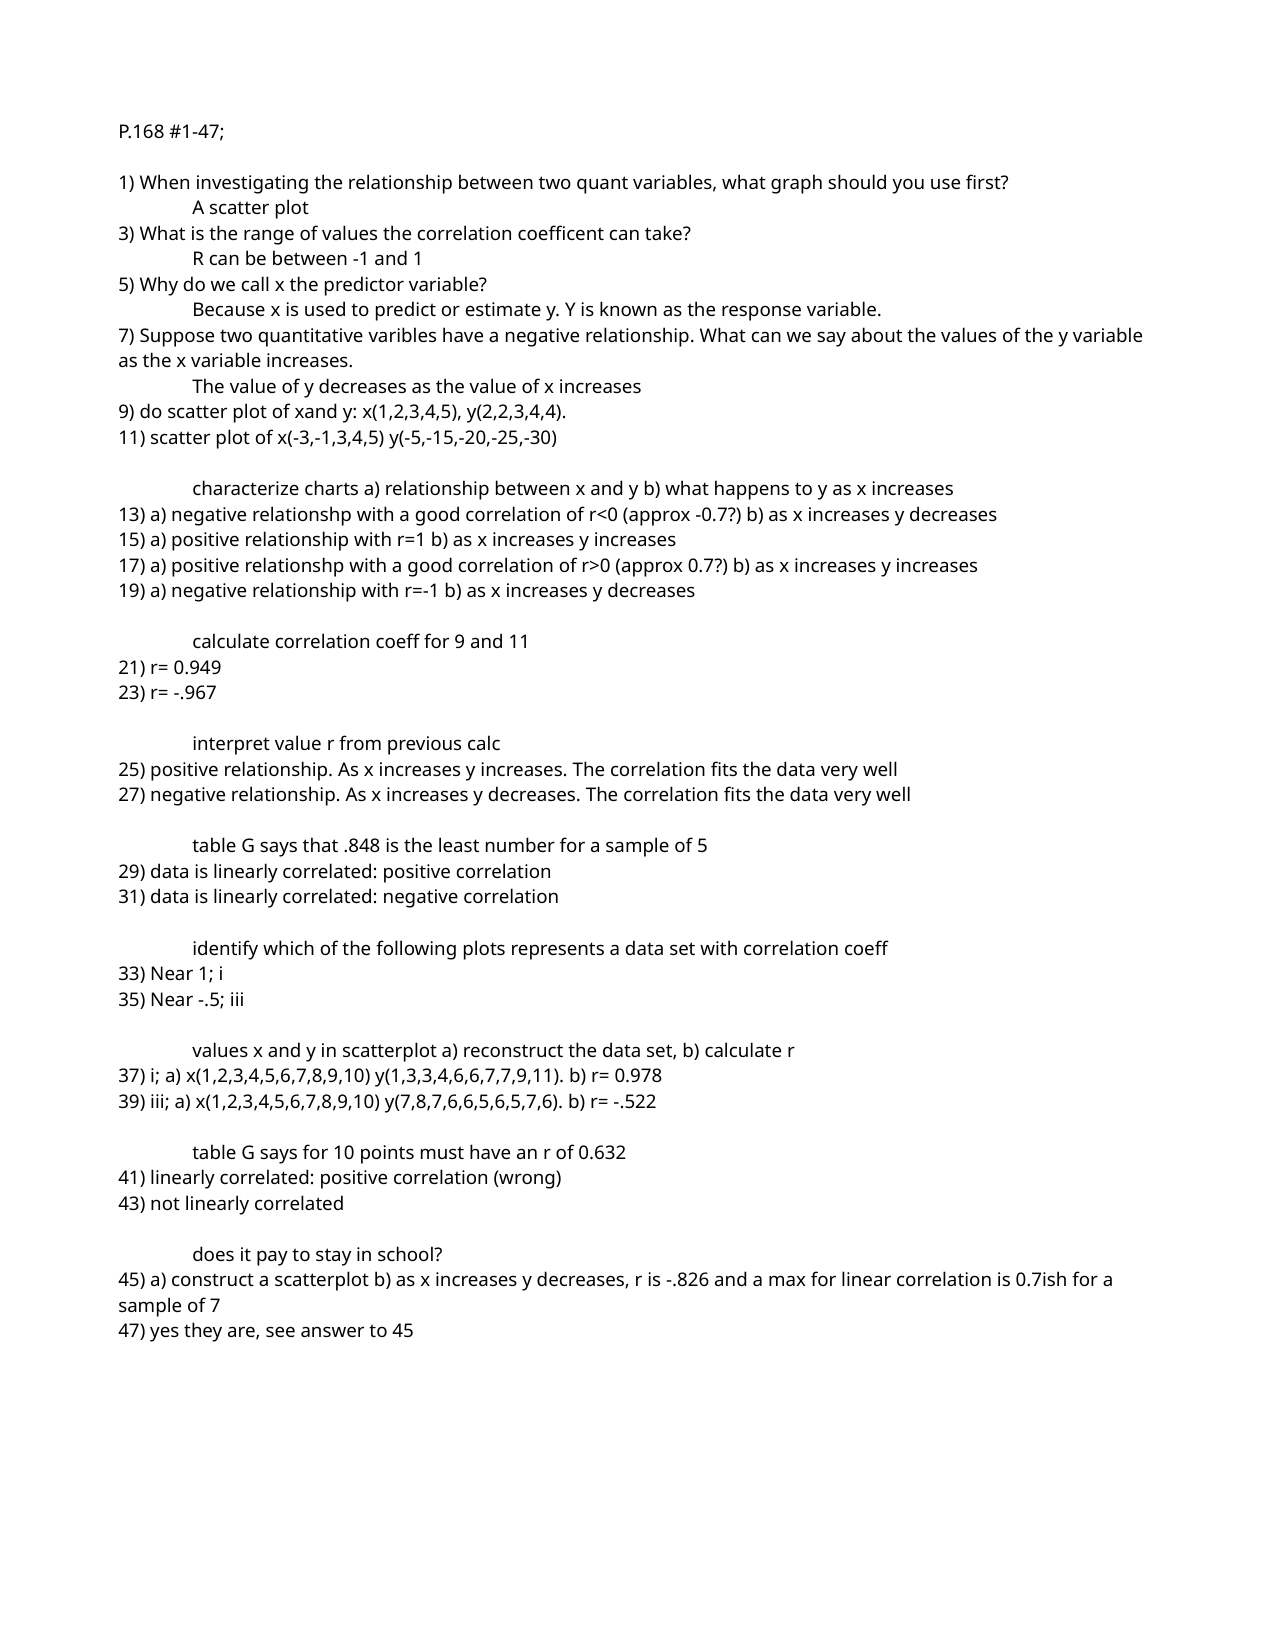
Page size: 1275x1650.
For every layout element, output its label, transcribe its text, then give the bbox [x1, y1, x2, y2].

text 21) r= 0.949 [118, 654, 1157, 679]
text 1) When investigating the relationship between two quant variables, what graph should you use first? [118, 169, 1157, 195]
text 31) data is linearly correlated: negative correlation [118, 884, 1157, 909]
text table G says that .848 is the least number for a sample of 5 [118, 833, 1157, 858]
text 17) a) positive relationshp with a good correlation of r>0 (approx 0.7?) b) as x increases y increases [118, 552, 1157, 577]
text 41) linearly correlated: positive correlation (wrong) [118, 1164, 1157, 1190]
text 15) a) positive relationship with r=1 b) as x increases y increases [118, 526, 1157, 552]
text 23) r= -.967 [118, 679, 1157, 705]
text A scatter plot [118, 195, 1157, 220]
text 19) a) negative relationship with r=-1 b) as x increases y decreases [118, 577, 1157, 603]
text 35) Near -.5; iii [118, 986, 1157, 1011]
text 29) data is linearly correlated: positive correlation [118, 858, 1157, 884]
text calculate correlation coeff for 9 and 11 [118, 628, 1157, 654]
text 27) negative relationship. As x increases y decreases. The correlation fits the data very well [118, 782, 1157, 807]
text interpret value r from previous calc [118, 731, 1157, 756]
text table G says for 10 points must have an r of 0.632 [118, 1139, 1157, 1164]
text 3) What is the range of values the correlation coefficent can take? [118, 220, 1157, 246]
text 9) do scatter plot of xand y: x(1,2,3,4,5), y(2,2,3,4,4). [118, 399, 1157, 424]
text P.168 #1-47; [118, 118, 1157, 144]
text 45) a) construct a scatterplot b) as x increases y decreases, r is -.826 and a max for linear correlation is 0.7ish for a sample of 7 [118, 1267, 1157, 1318]
text characterize charts a) relationship between x and y b) what happens to y as x increases [118, 475, 1157, 501]
text The value of y decreases as the value of x increases [118, 373, 1157, 399]
text values x and y in scatterplot a) reconstruct the data set, b) calculate r [118, 1037, 1157, 1062]
text R can be between -1 and 1 [118, 246, 1157, 271]
text 39) iii; a) x(1,2,3,4,5,6,7,8,9,10) y(7,8,7,6,6,5,6,5,7,6). b) r= -.522 [118, 1088, 1157, 1113]
text identify which of the following plots represents a data set with correlation coeff [118, 935, 1157, 960]
text 37) i; a) x(1,2,3,4,5,6,7,8,9,10) y(1,3,3,4,6,6,7,7,9,11). b) r= 0.978 [118, 1062, 1157, 1088]
text 33) Near 1; i [118, 960, 1157, 986]
text does it pay to stay in school? [118, 1241, 1157, 1267]
text 25) positive relationship. As x increases y increases. The correlation fits the data very well [118, 756, 1157, 782]
text 7) Suppose two quantitative varibles have a negative relationship. What can we say about the values of the y variable as the x variable increases. [118, 322, 1157, 373]
text 47) yes they are, see answer to 45 [118, 1318, 1157, 1343]
text 11) scatter plot of x(-3,-1,3,4,5) y(-5,-15,-20,-25,-30) [118, 424, 1157, 450]
text 13) a) negative relationshp with a good correlation of r<0 (approx -0.7?) b) as x increases y decreases [118, 501, 1157, 526]
text 43) not linearly correlated [118, 1190, 1157, 1216]
text Because x is used to predict or estimate y. Y is known as the response variable. [118, 297, 1157, 322]
text 5) Why do we call x the predictor variable? [118, 271, 1157, 297]
